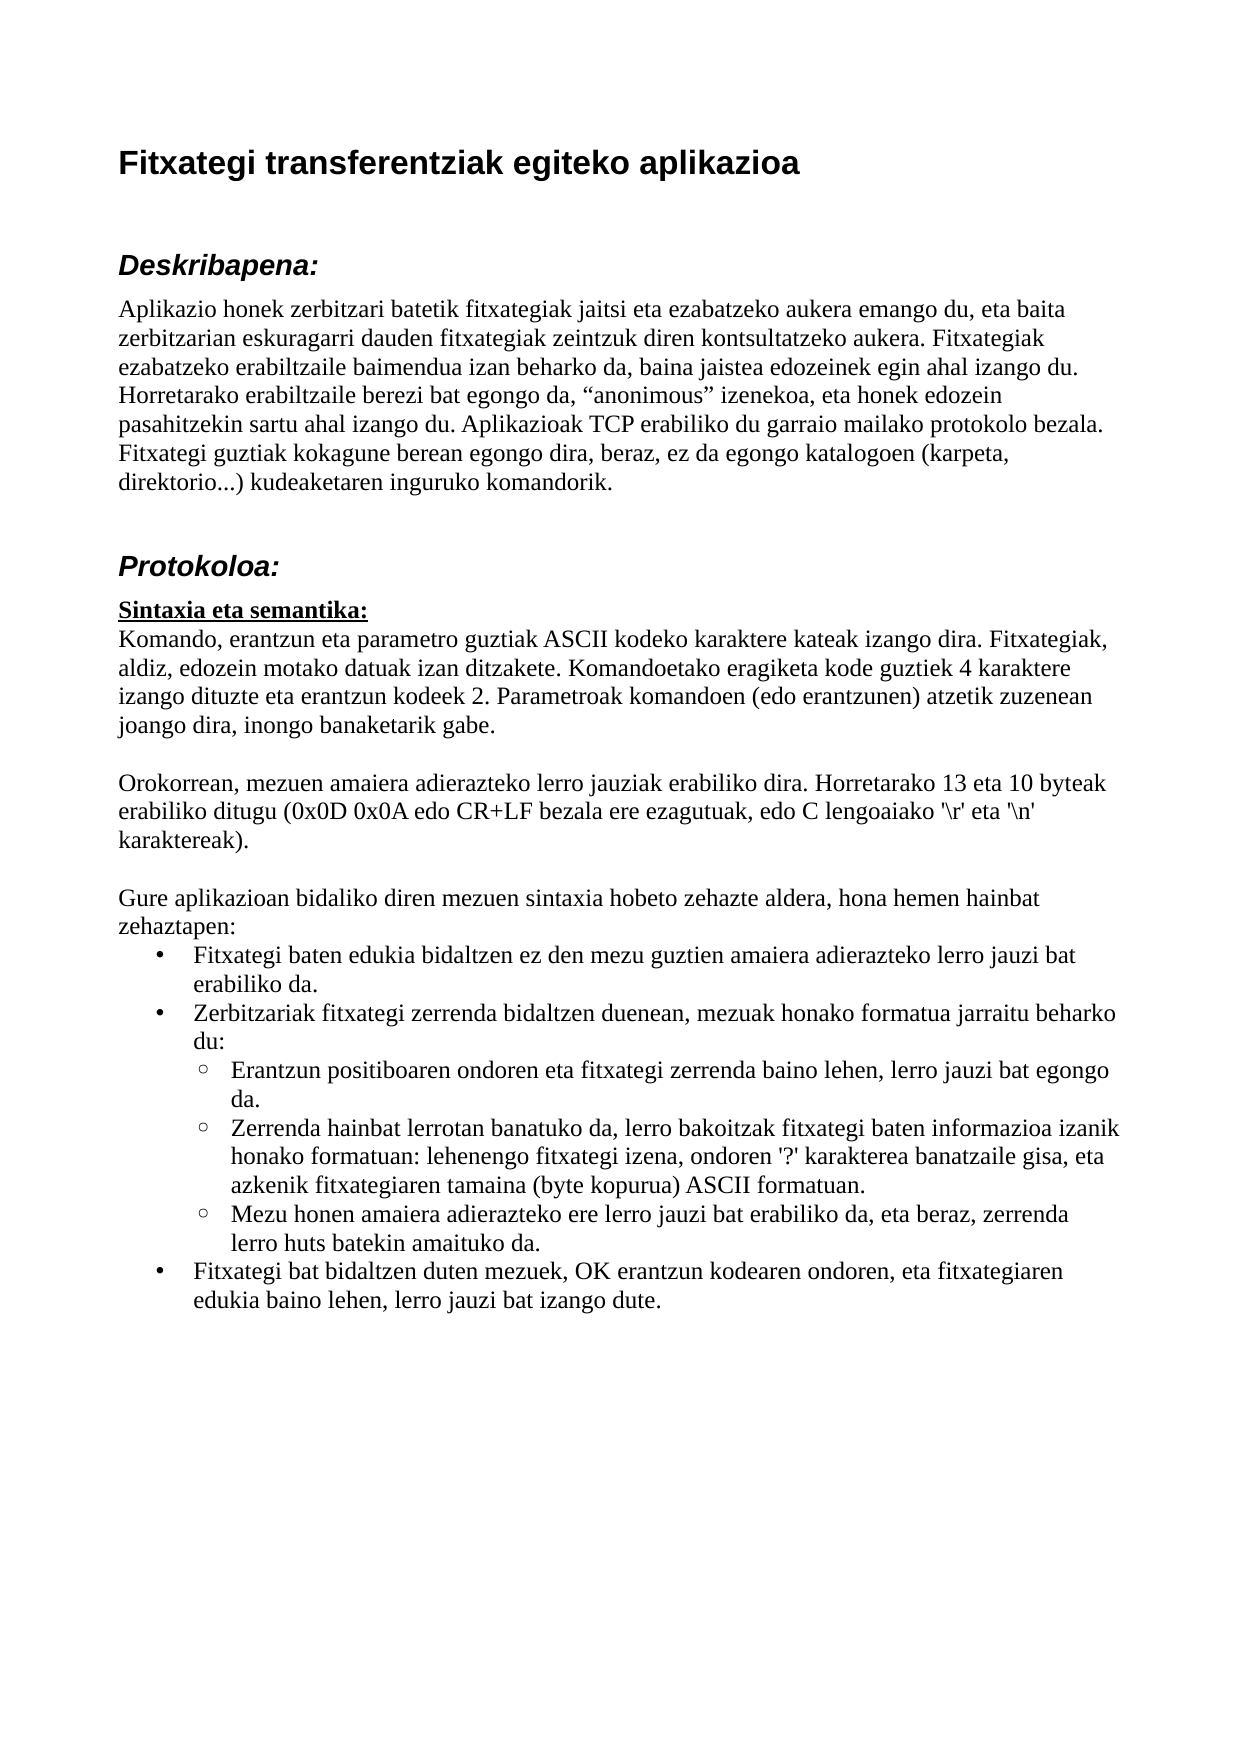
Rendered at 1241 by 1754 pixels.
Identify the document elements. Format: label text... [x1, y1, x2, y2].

list Zerbitzariak fitxategi zerrenda bidaltzen duenean, mezuak honako formatua jarraitu beharko du: [156, 998, 1122, 1055]
list Mezu honen amaiera adierazteko ere lerro jauzi bat erabiliko da, eta beraz, zerrenda lerro huts batekin amaituko da. [193, 1199, 1122, 1256]
list Fitxategi baten edukia bidaltzen ez den mezu guztien amaiera adierazteko lerro jauzi bat erabiliko da. [156, 940, 1122, 998]
list Zerrenda hainbat lerrotan banatuko da, lerro bakoitzak fitxategi baten informazioa izanik honako formatuan: lehenengo fitxategi izena, ondoren '?' karakterea banatzaile gisa, eta azkenik fitxategiaren tamaina (byte kopurua) ASCII formatuan. [193, 1113, 1122, 1199]
text Aplikazio honek zerbitzari batetik fitxategiak jaitsi eta ezabatzeko aukera emango du, eta baita zerbitzarian eskuragarri dauden fitxategiak zeintzuk diren kontsultatzeko aukera. Fitxategiak ezabatzeko erabiltzaile baimendua izan beharko da, baina jaistea edozeinek egin ahal izango du. Horretarako erabiltzaile berezi bat egongo da, “anonimous” izenekoa, eta honek edozein pasahitzekin sartu ahal izango du. Aplikazioak TCP erabiliko du garraio mailako protokolo bezala. Fitxategi guztiak kokagune berean egongo dira, beraz, ez da egongo katalogoen (karpeta, direktorio...) kudeaketaren inguruko komandorik. [118, 294, 1122, 495]
subtitle Protokoloa: [118, 549, 1122, 583]
list Fitxategi bat bidaltzen duten mezuek, OK erantzun kodearen ondoren, eta fitxategiaren edukia baino lehen, lerro jauzi bat izango dute. [156, 1256, 1122, 1314]
text Sintaxia eta semantika: [118, 595, 1122, 624]
text Gure aplikazioan bidaliko diren mezuen sintaxia hobeto zehazte aldera, hona hemen hainbat zehaztapen: [118, 883, 1122, 940]
subtitle Deskribapena: [118, 248, 1122, 282]
text Komando, erantzun eta parametro guztiak ASCII kodeko karaktere kateak izango dira. Fitxategiak, aldiz, edozein motako datuak izan ditzakete. Komandoetako eragiketa kode guztiek 4 karaktere izango dituzte eta erantzun kodeek 2. Parametroak komandoen (edo erantzunen) atzetik zuzenean joango dira, inongo banaketarik gabe. [118, 624, 1122, 739]
text Orokorrean, mezuen amaiera adierazteko lerro jauziak erabiliko dira. Horretarako 13 eta 10 byteak erabiliko ditugu (0x0D 0x0A edo CR+LF bezala ere ezagutuak, edo C lengoaiako '\r' eta '\n' karaktereak). [118, 768, 1122, 854]
list Erantzun positiboaren ondoren eta fitxategi zerrenda baino lehen, lerro jauzi bat egongo da. [193, 1055, 1122, 1113]
subtitle Fitxategi transferentziak egiteko aplikazioa [118, 143, 1122, 182]
